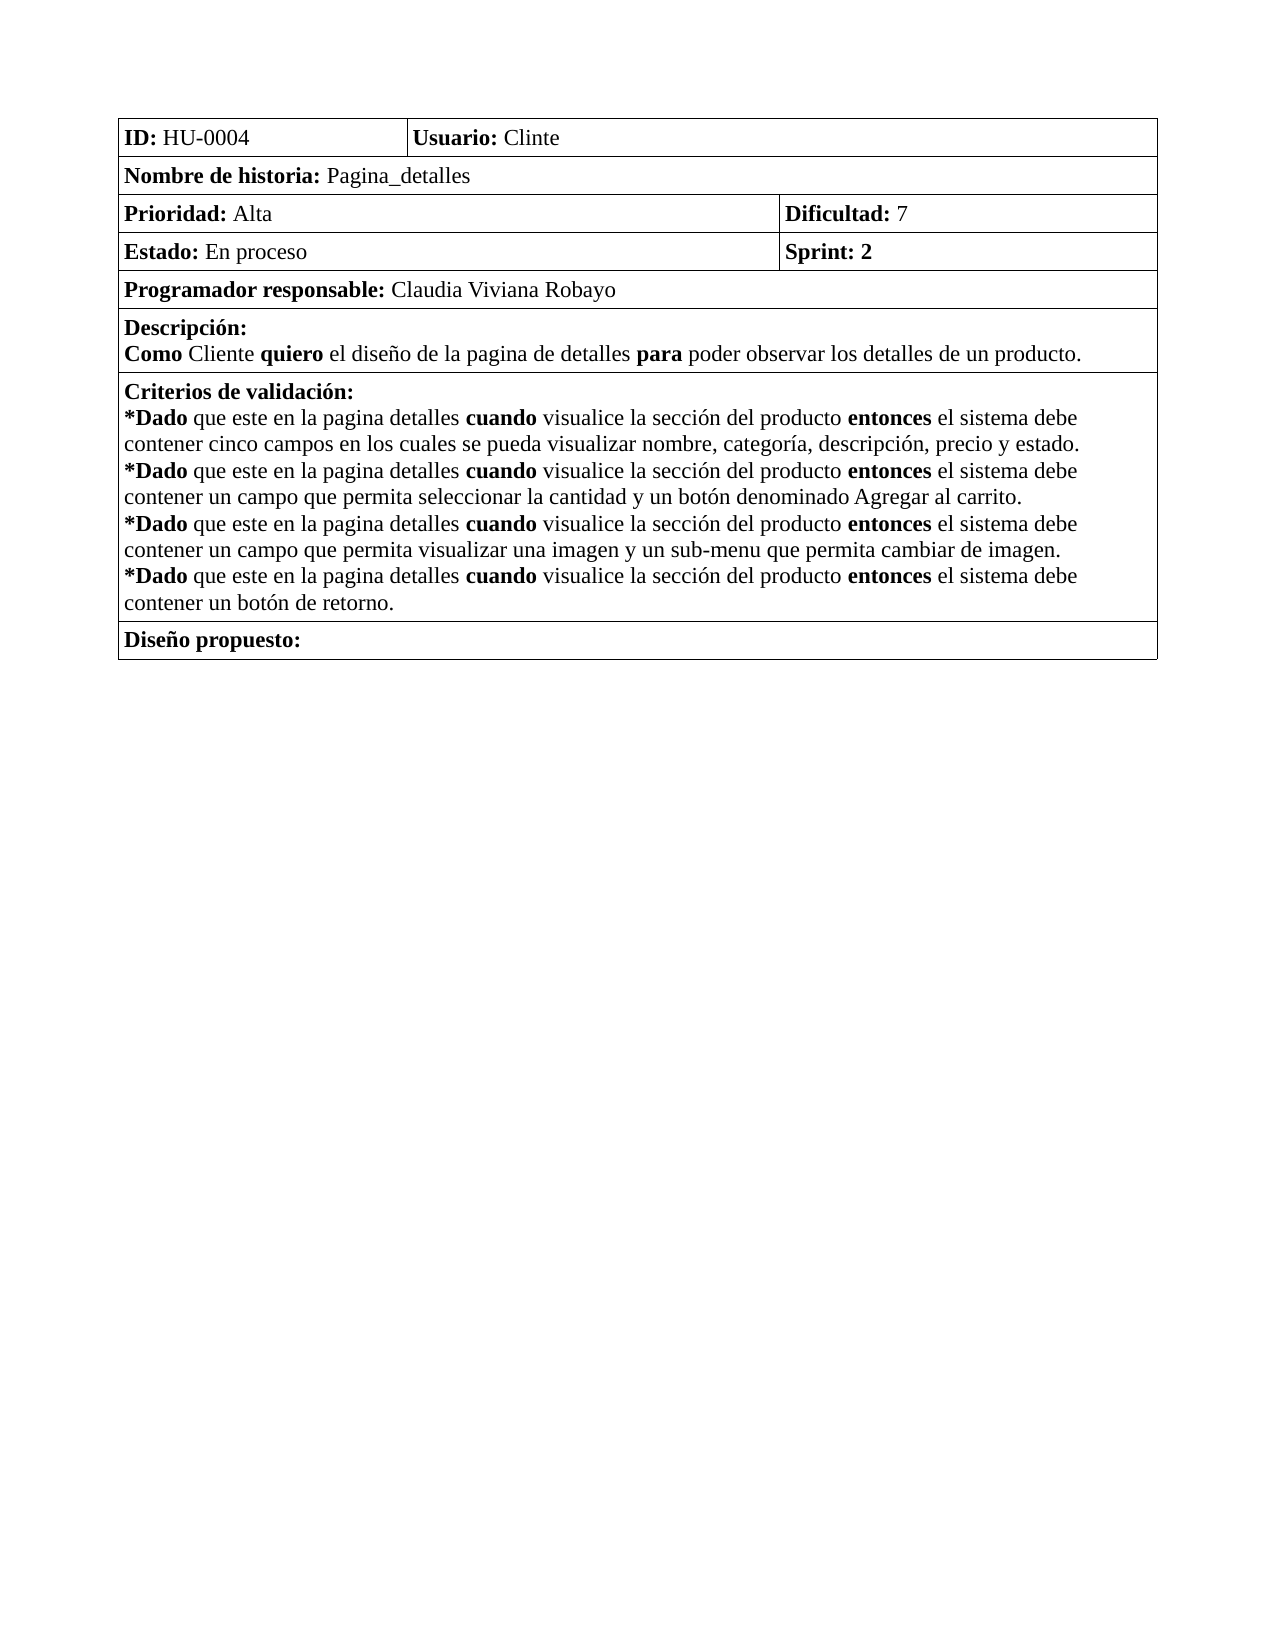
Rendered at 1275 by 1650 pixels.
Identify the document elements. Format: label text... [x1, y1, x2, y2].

table_cell Sprint: 2 [780, 233, 1157, 270]
table_header ID: HU-0004 [119, 119, 407, 156]
table_cell Dificultad: 7 [780, 195, 1157, 232]
table_cell Diseño propuesto: [119, 622, 1157, 659]
table_cell Programador responsable: Claudia Viviana Robayo [119, 271, 1157, 308]
table_cell Descripción: Como Cliente quiero el diseño de la pagina de detalles para poder observar los detalles de un producto. [119, 309, 1157, 372]
table_cell Criterios de validación: *Dado que este en la pagina detalles cuando visualice la sección del producto entonces el sistema debe contener cinco campos en los cuales se pueda visualizar nombre, categoría, descripción, precio y estado. *Dado que este en la pagina detalles cuando visualice la sección del producto entonces el sistema debe contener un campo que permita seleccionar la cantidad y un botón denominado Agregar al carrito. *Dado que este en la pagina detalles cuando visualice la sección del producto entonces el sistema debe contener un campo que permita visualizar una imagen y un sub-menu que permita cambiar de imagen. *Dado que este en la pagina detalles cuando visualice la sección del producto entonces el sistema debe contener un botón de retorno. [119, 373, 1157, 621]
table_header Usuario: Clinte [408, 119, 1157, 156]
table_cell Prioridad: Alta [119, 195, 779, 232]
table_cell Nombre de historia: Pagina_detalles [119, 157, 1157, 194]
table_cell Estado: En proceso [119, 233, 779, 270]
